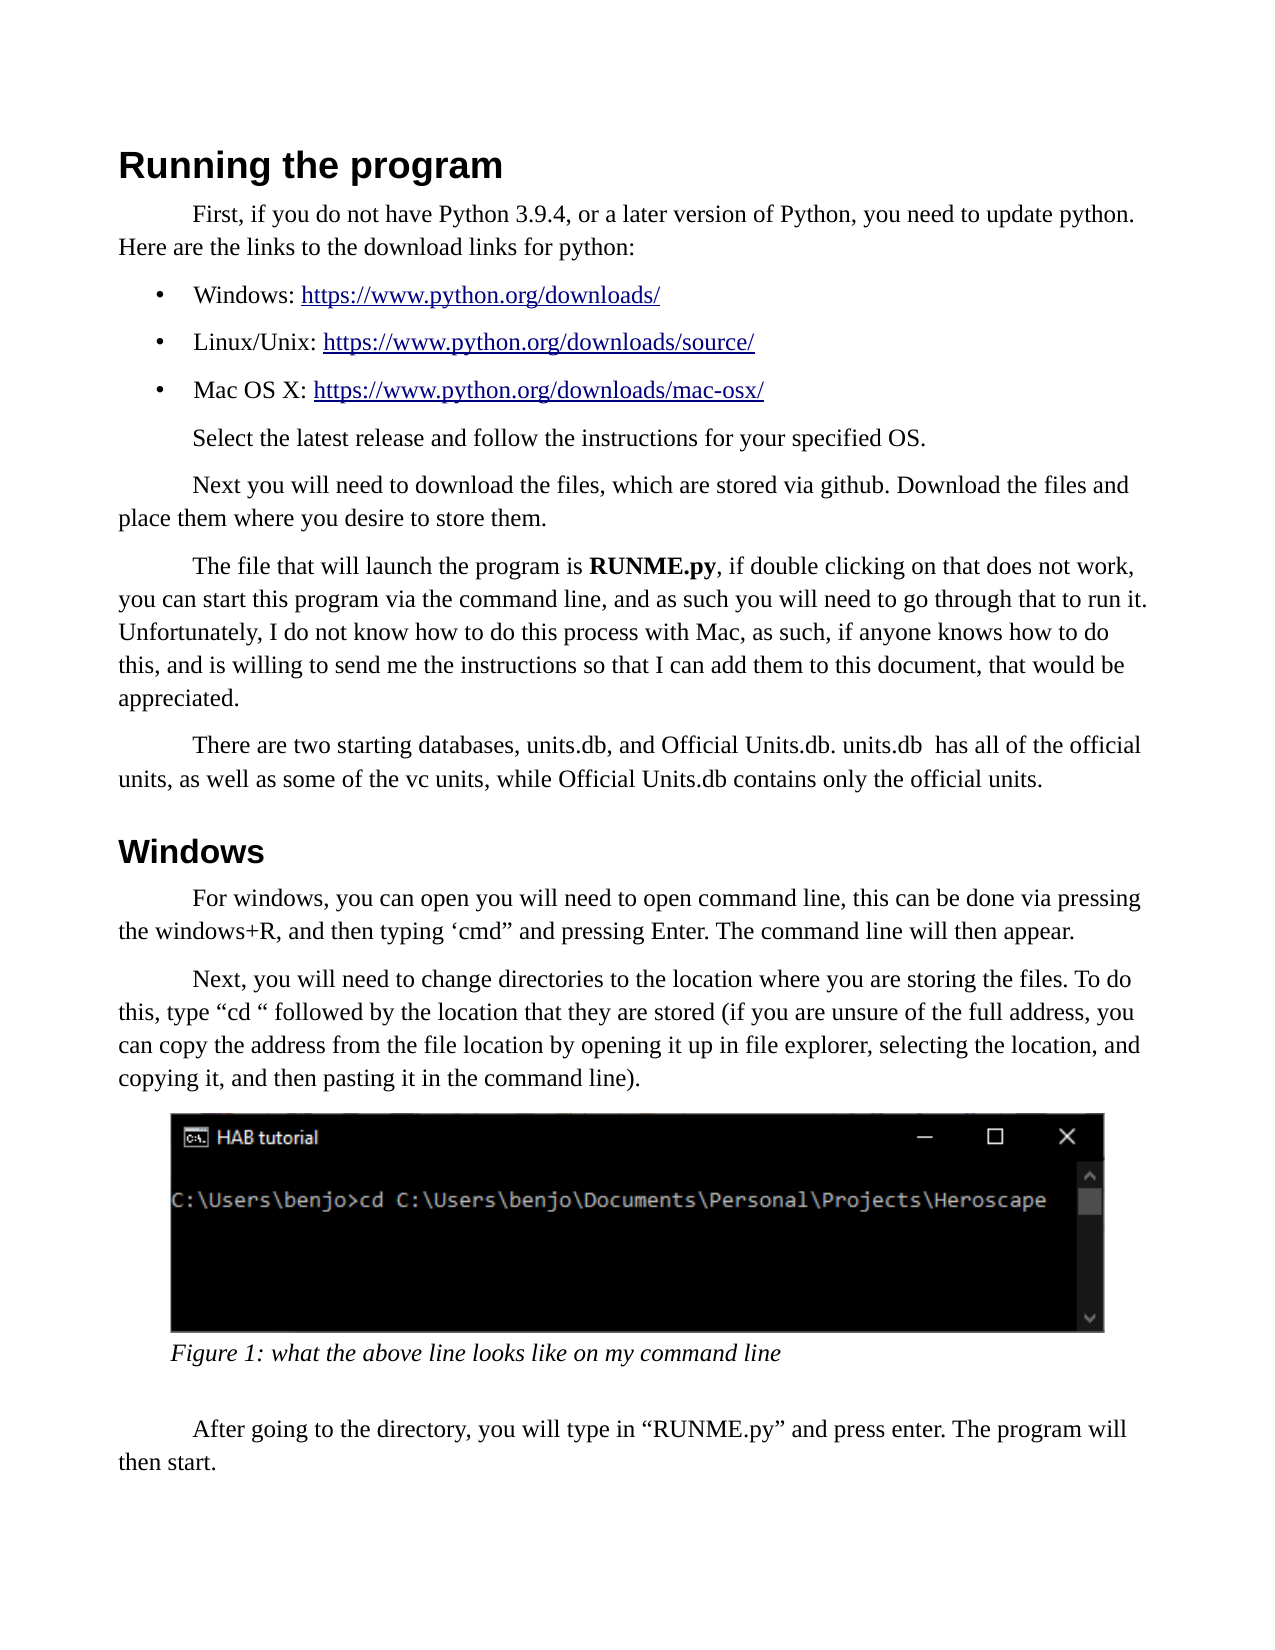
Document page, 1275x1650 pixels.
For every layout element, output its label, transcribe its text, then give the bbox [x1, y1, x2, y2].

list Windows: https://www.python.org/downloads/ [156, 280, 1157, 309]
list Mac OS X: https://www.python.org/downloads/mac-osx/ [156, 375, 1157, 404]
list Linux/Unix: https://www.python.org/downloads/source/ [156, 327, 1157, 356]
text There are two starting databases, units.db, and Official Units.db. units.db has all of the official units, as well as some of the vc units, while Official Units.db contains only the official units. [118, 731, 1157, 792]
picture [170, 1113, 1105, 1333]
text The file that will launch the program is RUNME.py, if double clicking on that does not work, you can start this program via the command line, and as such you will need to go through that to run it. Unfortunately, I do not know how to do this process with Mac, as such, if anyone knows how to do this, and is willing to send me the instructions so that I can add them to this document, that would be appreciated. [118, 551, 1157, 712]
text For windows, you can open you will need to open command line, this can be done via pressing the windows+R, and then typing ‘cmd” and pressing Enter. The command line will then appear. [118, 883, 1157, 945]
text After going to the directory, you will type in “RUNME.py” and press enter. The program will then start. [118, 1414, 1157, 1476]
subtitle Running the program [118, 143, 1157, 187]
text Figure 1: what the above line looks like on my command line [170, 1333, 1105, 1366]
text Next, you will need to change directories to the location where you are storing the files. To do this, type “cd “ followed by the location that they are stored (if you are unsure of the full address, you can copy the address from the file location by opening it up in file explorer, selecting the location, and copying it, and then pasting it in the command line). [118, 964, 1157, 1395]
text Next you will need to download the files, which are stored via github. Download the files and place them where you desire to store them. [118, 470, 1157, 532]
subtitle Windows [118, 832, 1157, 871]
text First, if you do not have Python 3.9.4, or a later version of Python, you need to update python. Here are the links to the download links for python: [118, 199, 1157, 261]
text Select the latest release and follow the instructions for your specified OS. [118, 423, 1157, 451]
